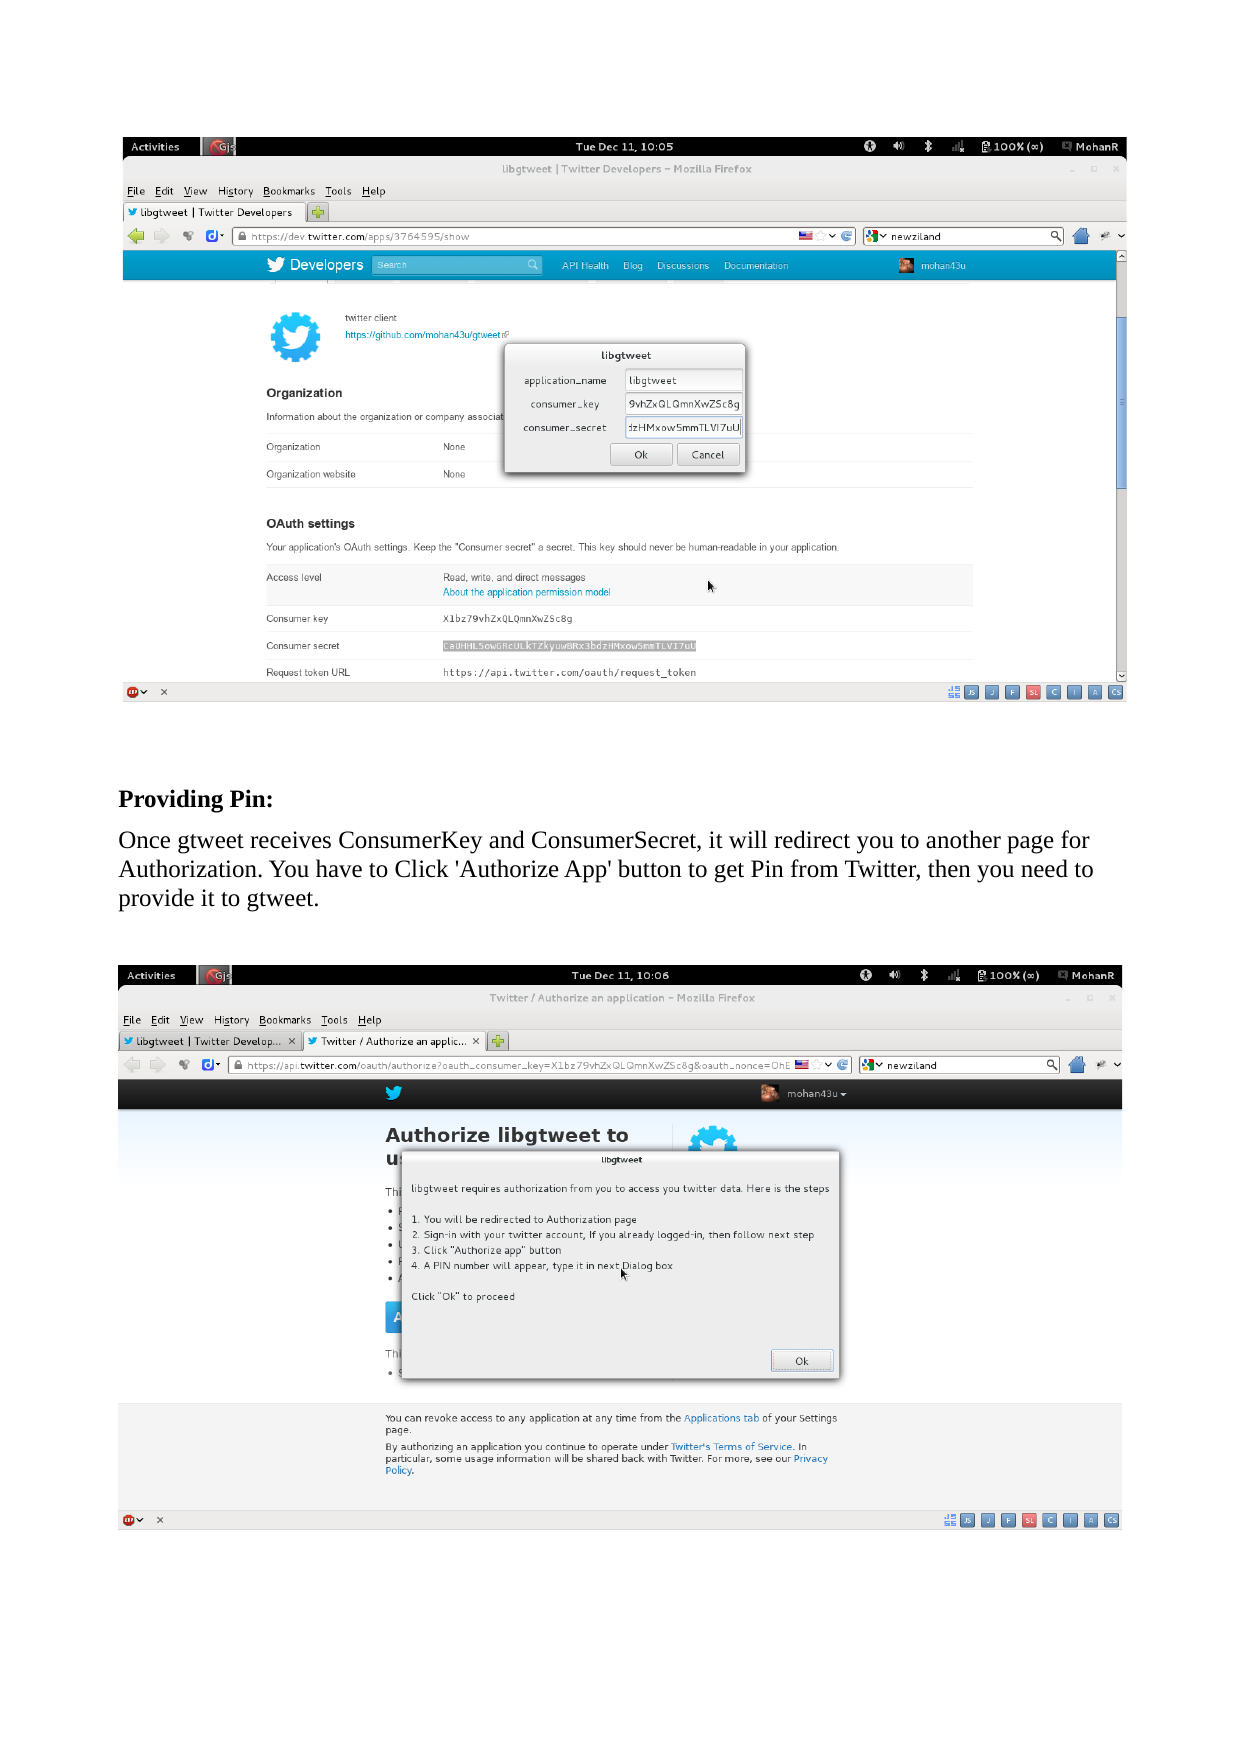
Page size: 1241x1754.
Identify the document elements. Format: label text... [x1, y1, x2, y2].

picture [268, 258, 283, 271]
picture [900, 259, 913, 272]
text Providing Pin: [118, 784, 1122, 813]
text Once gtweet receives ConsumerKey and ConsumerSecret, it will redirect you to another page for Authorization. You have to Click 'Authorize App' button to get Pin from Twitter, then you need to provide it to gtweet. [118, 825, 1122, 911]
picture [118, 965, 1123, 1530]
picture [122, 137, 1127, 702]
picture [373, 257, 542, 273]
